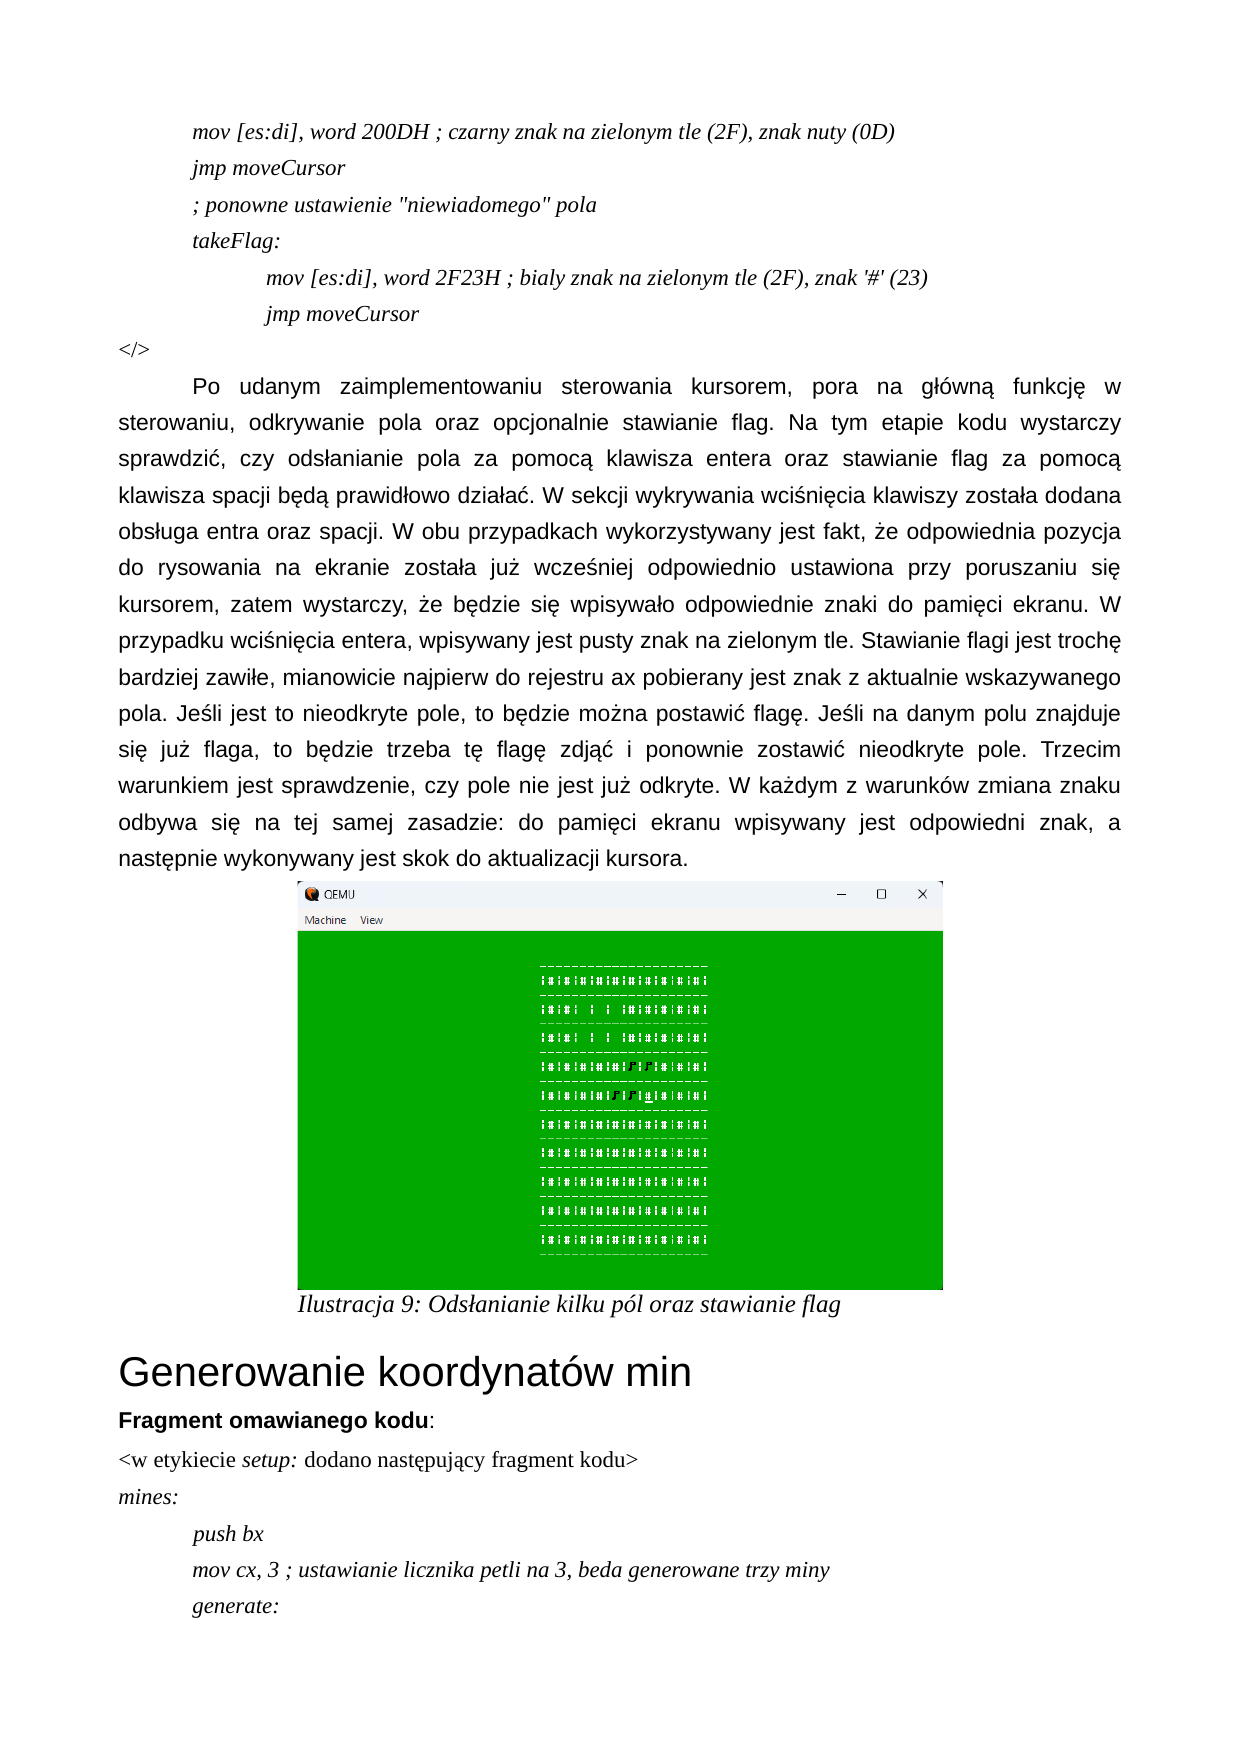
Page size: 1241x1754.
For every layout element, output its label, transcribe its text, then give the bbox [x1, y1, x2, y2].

text Fragment omawianego kodu: [118, 1407, 1122, 1434]
text Generowanie koordynatów min [118, 882, 1122, 1395]
text jmp moveCursor [118, 300, 1122, 326]
text jmp moveCursor [118, 154, 1122, 181]
text generate: [118, 1592, 1122, 1619]
text <w etykiecie setup: dodano następujący fragment kodu> [118, 1444, 1122, 1472]
text Ilustracja 9: Odsłanianie kilku pól oraz stawianie flag [297, 1290, 943, 1318]
text mov cx, 3 ; ustawianie licznika petli na 3, beda generowane trzy miny [118, 1556, 1122, 1582]
text </> [118, 336, 1122, 363]
text ; ponowne ustawienie "niewiadomego" pola [118, 191, 1122, 217]
text takeFlag: [118, 227, 1122, 253]
text mines: [118, 1483, 1122, 1510]
picture [297, 881, 943, 1290]
text Po udanym zaimplementowaniu sterowania kursorem, pora na główną funkcję w sterowaniu, odkrywanie pola oraz opcjonalnie stawianie flag. Na tym etapie kodu wystarczy sprawdzić, czy odsłanianie pola za pomocą klawisza entera oraz stawianie flag za pomocą klawisza spacji będą prawidłowo działać. W sekcji wykrywania wciśnięcia klawiszy została dodana obsługa entra oraz spacji. W obu przypadkach wykorzystywany jest fakt, że odpowiednia pozycja do rysowania na ekranie została już wcześniej odpowiednio ustawiona przy poruszaniu się kursorem, zatem wystarczy, że będzie się wpisywało odpowiednie znaki do pamięci ekranu. W przypadku wciśnięcia entera, wpisywany jest pusty znak na zielonym tle. Stawianie flagi jest trochę bardziej zawiłe, mianowicie najpierw do rejestru ax pobierany jest znak z aktualnie wskazywanego pola. Jeśli jest to nieodkryte pole, to będzie można postawić flagę. Jeśli na danym polu znajduje się już flaga, to będzie trzeba tę flagę zdjąć i ponownie zostawić nieodkryte pole. Trzecim warunkiem jest sprawdzenie, czy pole nie jest już odkryte. W każdym z warunków zmiana znaku odbywa się na tej samej zasadzie: do pamięci ekranu wpisywany jest odpowiedni znak, a następnie wykonywany jest skok do aktualizacji kursora. [118, 373, 1122, 872]
text mov [es:di], word 2F23H ; bialy znak na zielonym tle (2F), znak '#' (23) [118, 263, 1122, 290]
text mov [es:di], word 200DH ; czarny znak na zielonym tle (2F), znak nuty (0D) [118, 118, 1122, 144]
text push bx [118, 1520, 1122, 1546]
